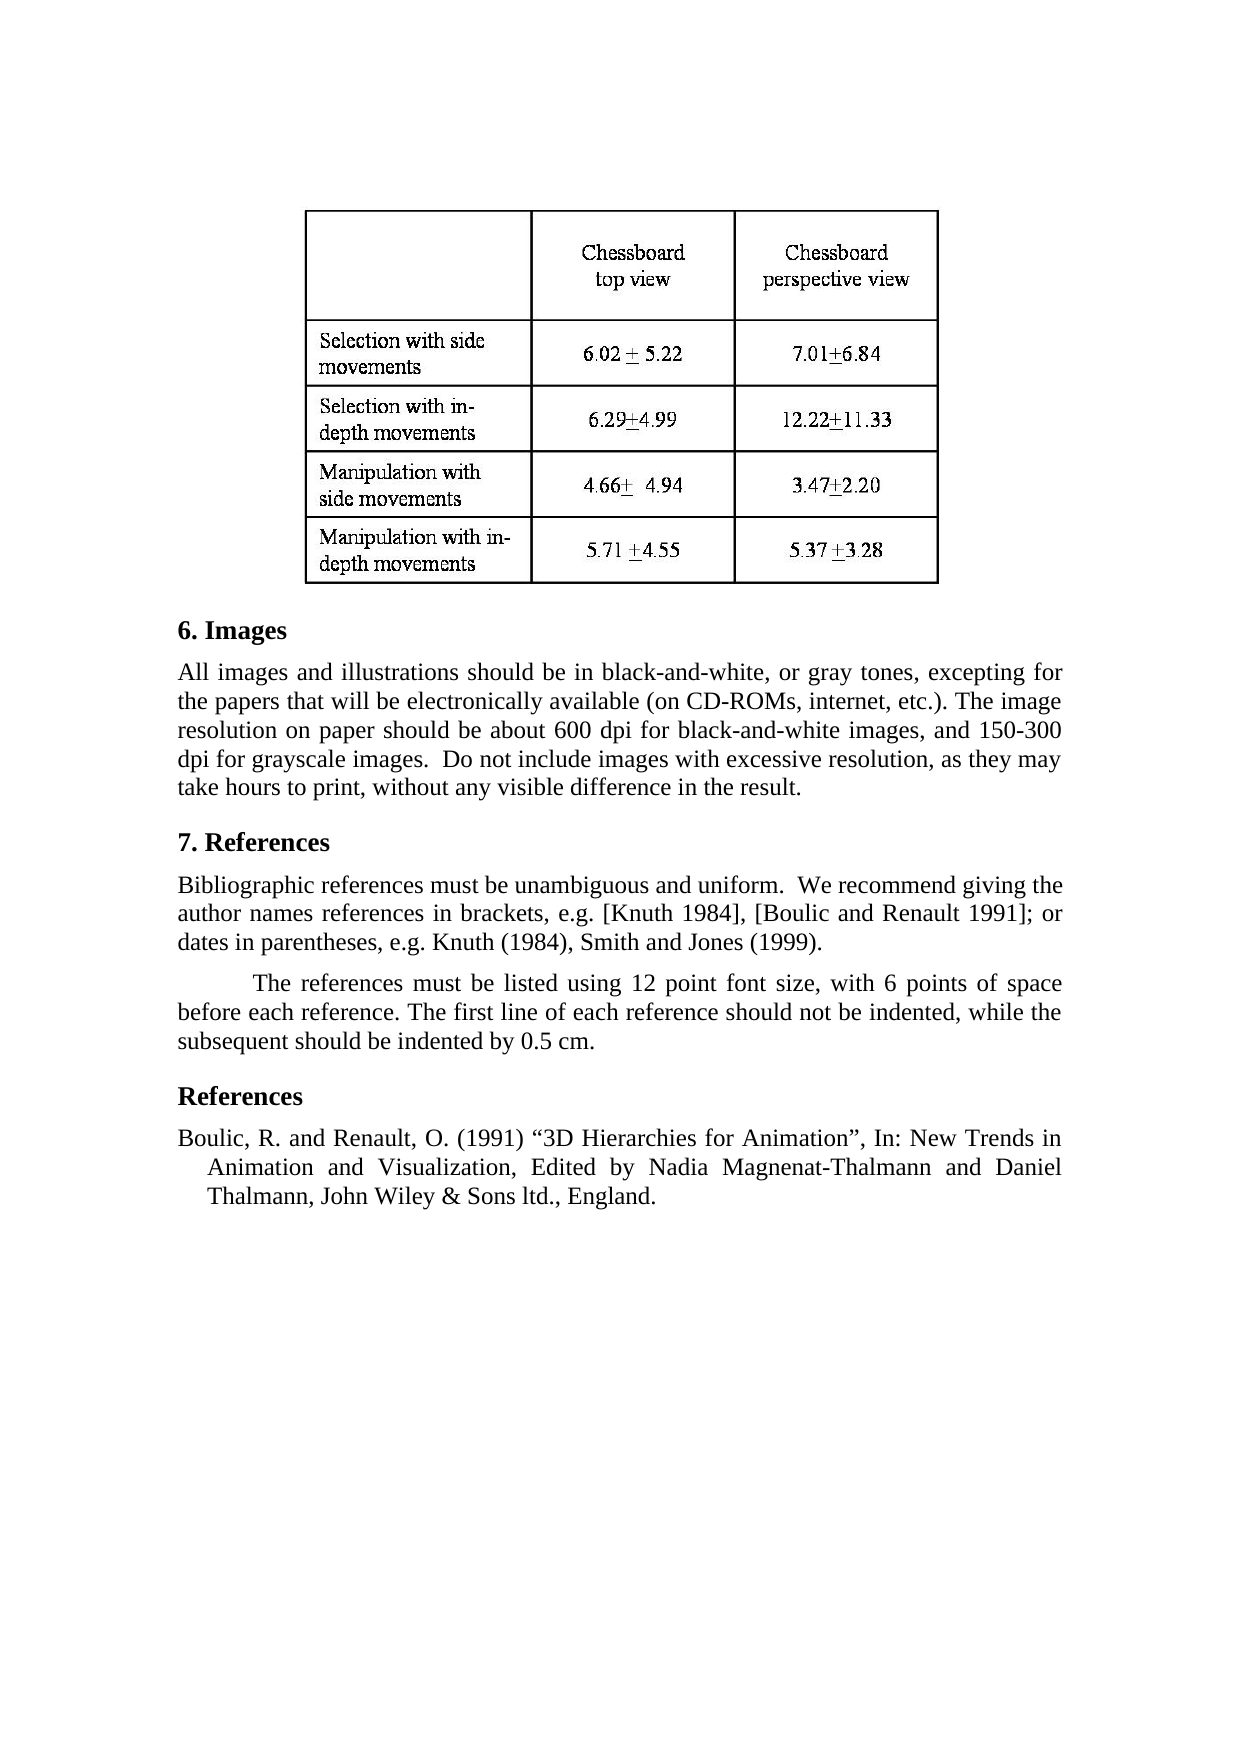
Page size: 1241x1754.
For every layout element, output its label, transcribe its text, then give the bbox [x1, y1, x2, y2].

text Bibliographic references must be unambiguous and uniform. We recommend giving the author names references in brackets, e.g. [Knuth 1984], [Boulic and Renault 1991]; or dates in parentheses, e.g. Knuth (1984), Smith and Jones (1999). [177, 870, 1063, 956]
text The references must be listed using 12 point font size, with 6 points of space before each reference. The first line of each reference should not be indented, while the subsequent should be indented by 0.5 cm. [177, 968, 1063, 1055]
subtitle 7. References [177, 826, 1063, 857]
text All images and illustrations should be in black-and-white, or gray tones, excepting for the papers that will be electronically available (on CD-ROMs, internet, etc.). The image resolution on paper should be about 600 dpi for black-and-white images, and 150-300 dpi for grayscale images. Do not include images with excessive resolution, as they may take hours to print, without any visible difference in the result. [177, 657, 1063, 801]
subtitle 6. Images [177, 614, 1063, 645]
subtitle References [177, 1080, 1063, 1111]
text Boulic, R. and Renault, O. (1991) “3D Hierarchies for Animation”, In: New Trends in Animation and Visualization, Edited by Nadia Magnenat-Thalmann and Daniel Thalmann, John Wiley & Sons ltd., England. [177, 1123, 1063, 1210]
picture [298, 206, 943, 589]
